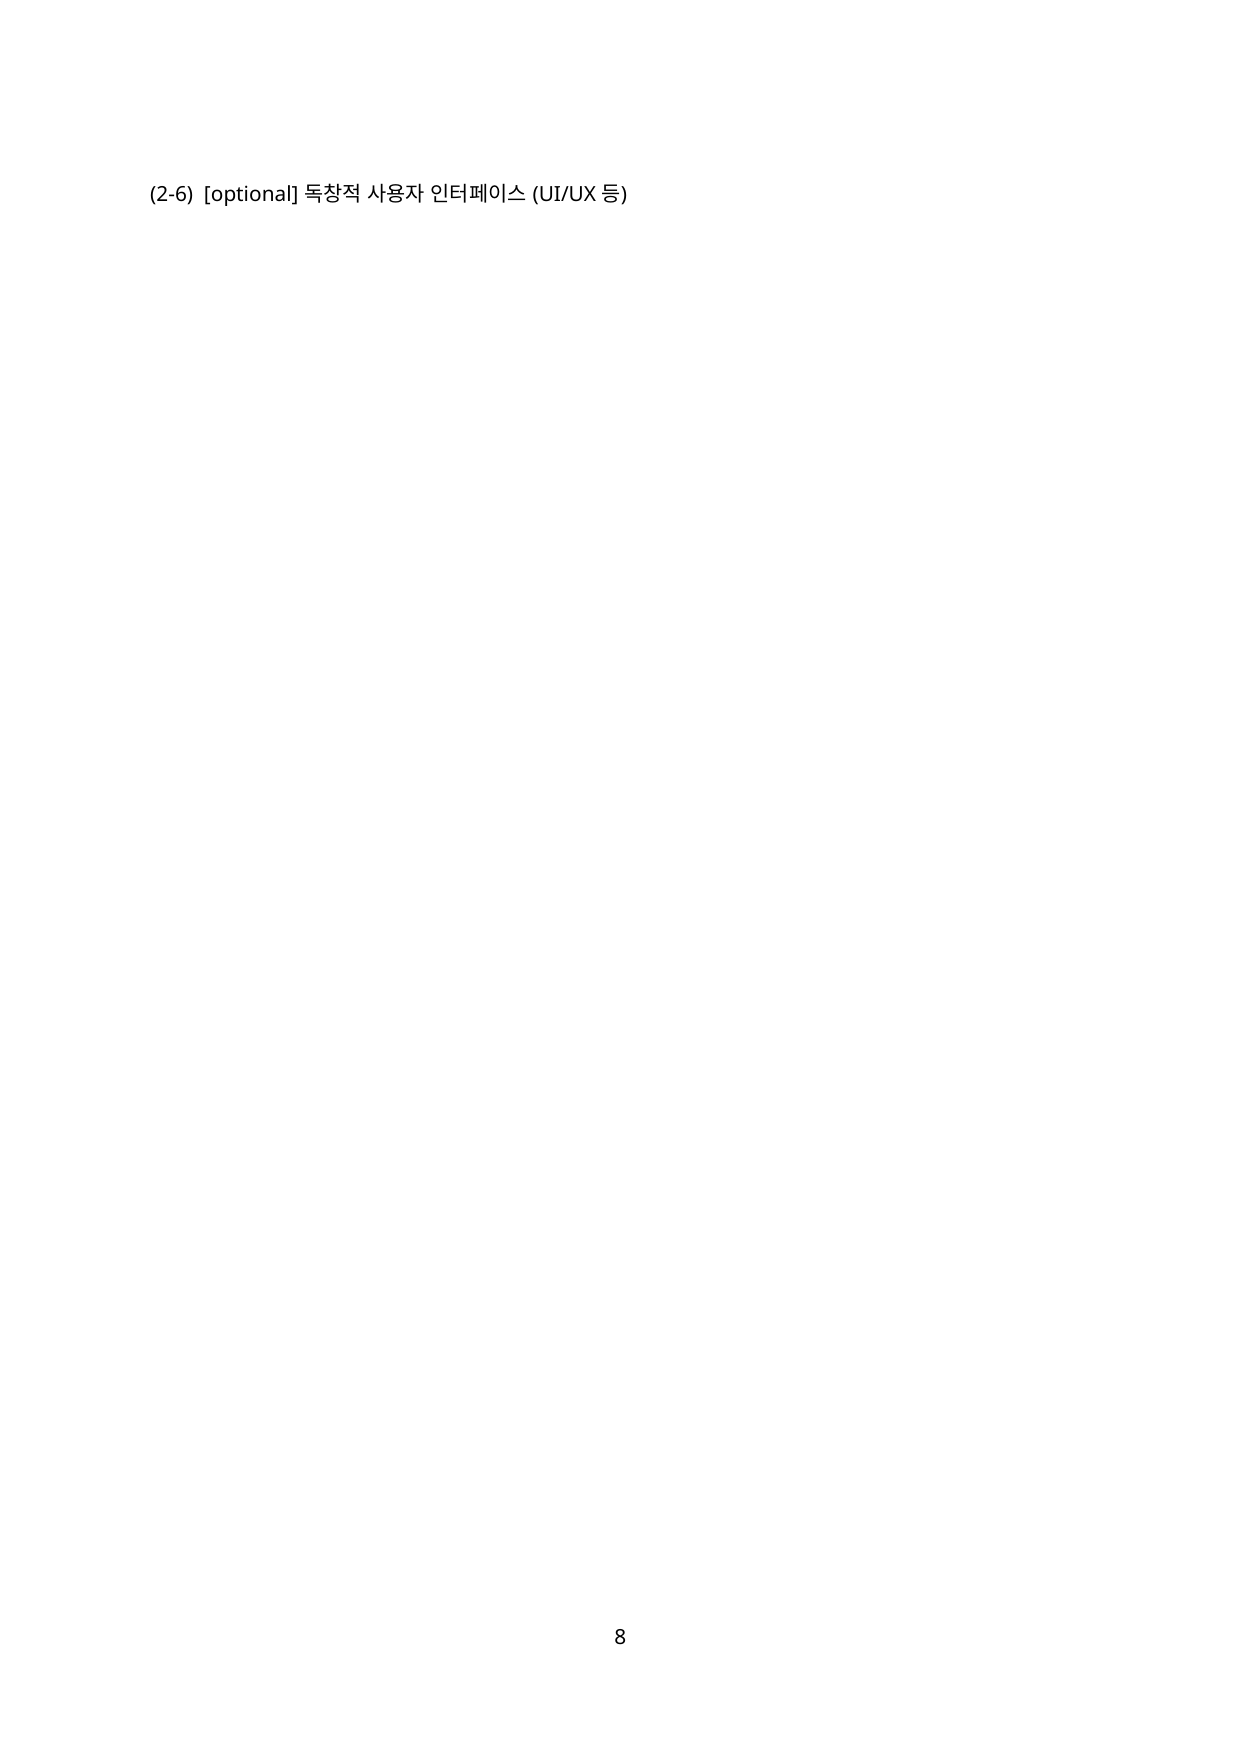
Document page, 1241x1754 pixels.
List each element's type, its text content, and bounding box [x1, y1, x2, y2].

text (2-6) [optional] 독창적 사용자 인터페이스 (UI/UX 등) [150, 177, 1090, 207]
